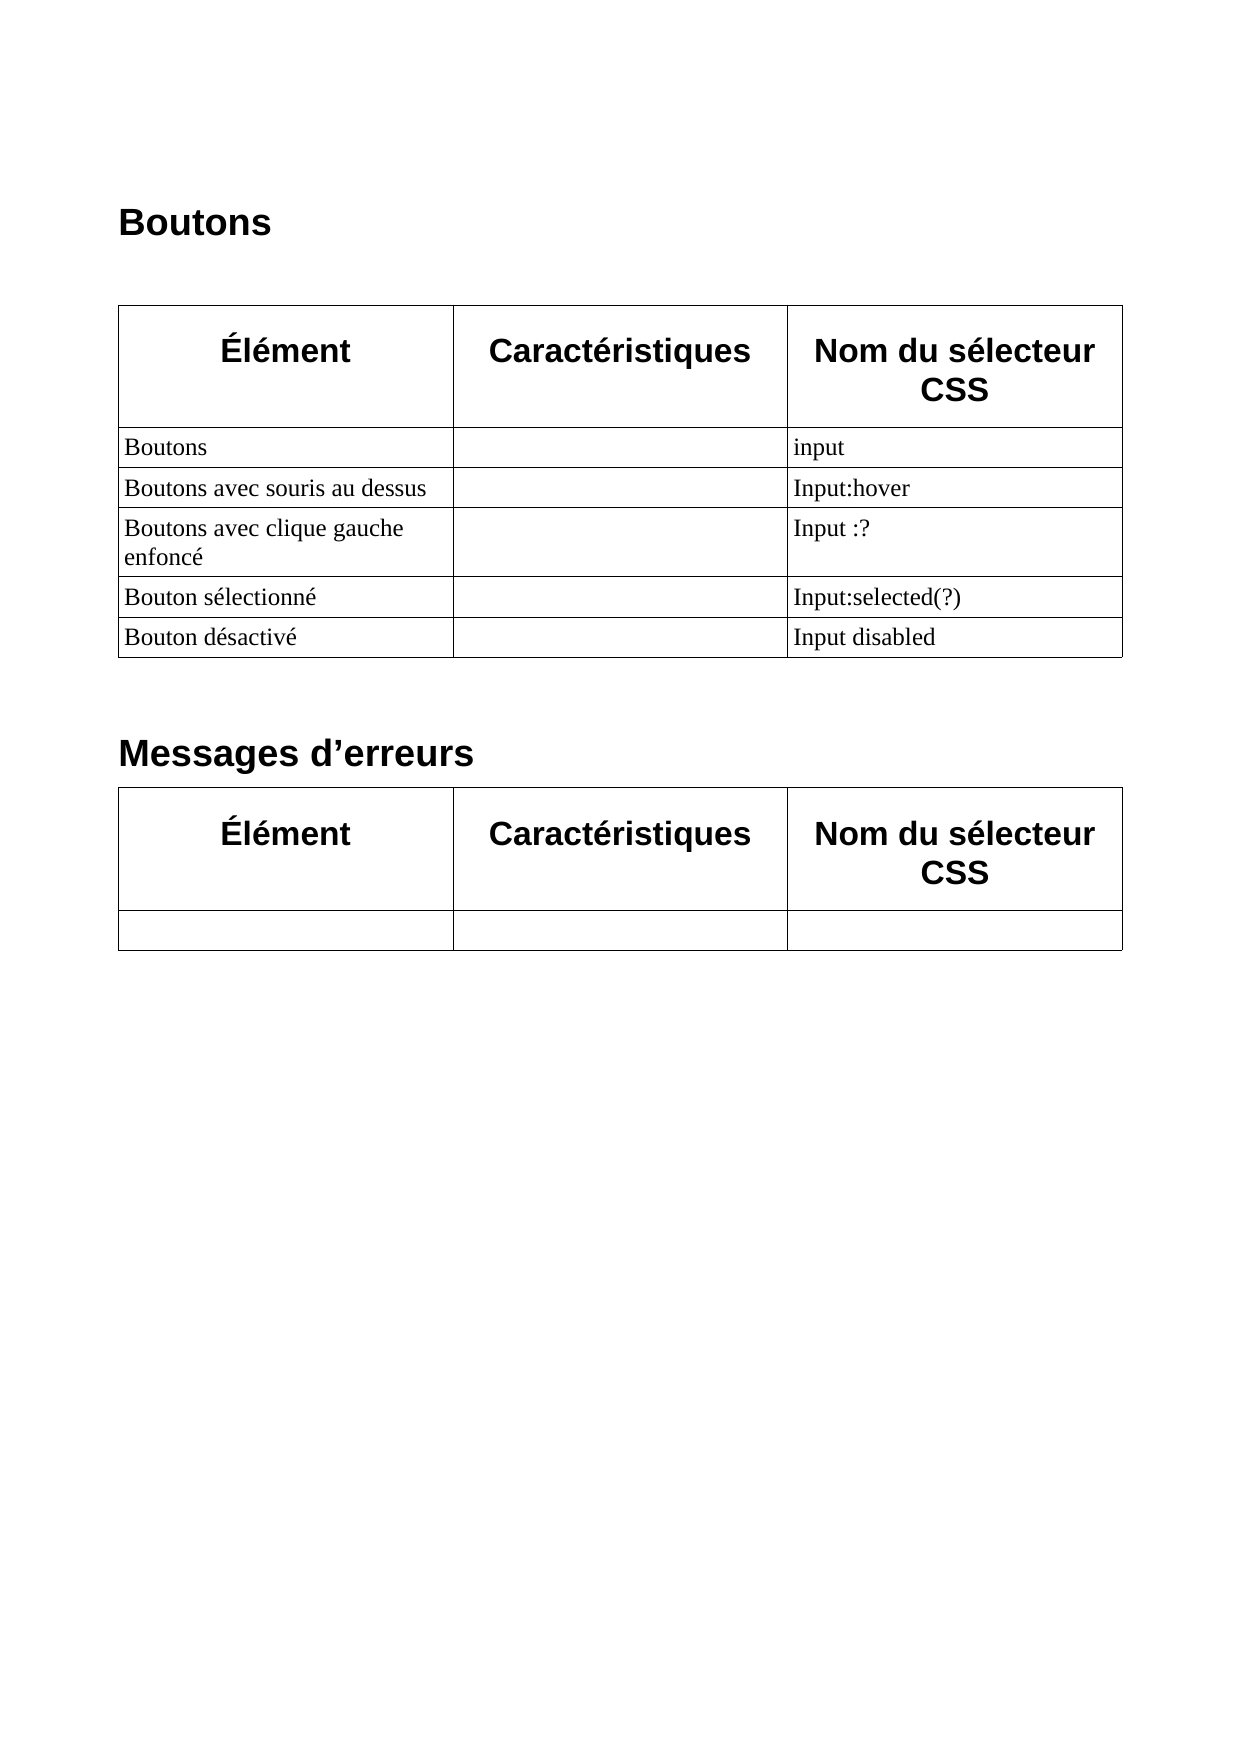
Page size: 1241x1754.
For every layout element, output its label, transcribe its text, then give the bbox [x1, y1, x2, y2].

subtitle Messages d’erreurs [118, 731, 1122, 775]
table_cell Bouton sélectionné [119, 577, 453, 617]
table_header Élément [119, 788, 453, 909]
table_cell Boutons avec souris au dessus [119, 468, 453, 507]
table_cell Bouton désactivé [119, 618, 453, 657]
table_cell [454, 618, 787, 657]
subtitle Boutons [118, 199, 1122, 243]
table_header Nom du sélecteur CSS [788, 306, 1122, 427]
table_cell [454, 577, 787, 617]
table_cell Boutons [119, 428, 453, 467]
table_cell [454, 508, 787, 576]
table_cell Input:selected(?) [788, 577, 1122, 617]
table_cell [119, 911, 453, 950]
table_cell Input:hover [788, 468, 1122, 507]
table_cell [454, 428, 787, 467]
table_header Nom du sélecteur CSS [788, 788, 1122, 909]
table_cell [788, 911, 1122, 950]
table_cell Input disabled [788, 618, 1122, 657]
table_cell Boutons avec clique gauche enfoncé [119, 508, 453, 576]
table_cell [454, 911, 787, 950]
table_cell input [788, 428, 1122, 467]
table_header Caractéristiques [454, 788, 787, 909]
table_cell [454, 468, 787, 507]
table_header Élément [119, 306, 453, 427]
table_header Caractéristiques [454, 306, 787, 427]
table_cell Input :? [788, 508, 1122, 576]
